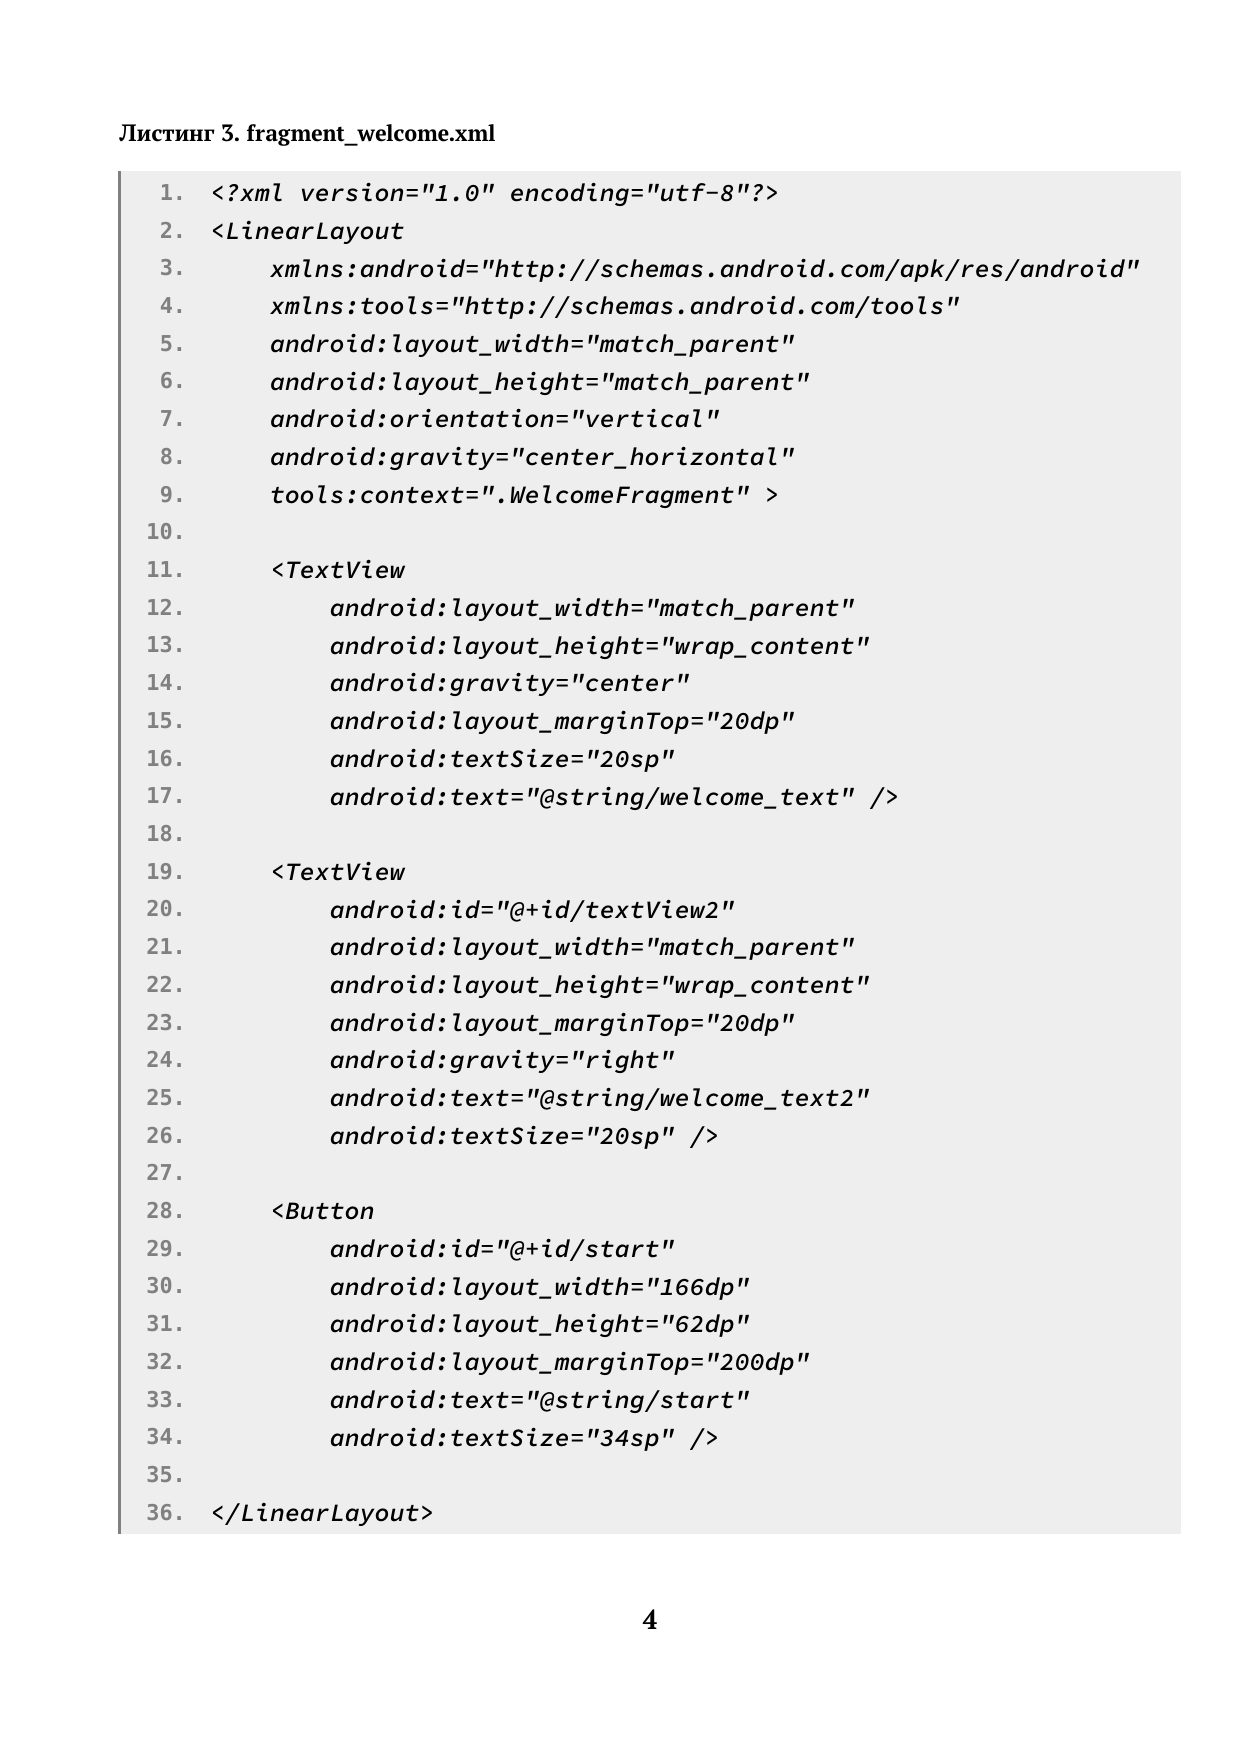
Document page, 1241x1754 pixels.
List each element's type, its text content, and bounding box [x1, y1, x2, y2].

list android:layout_height="wrap_content" [121, 624, 1181, 661]
list android:layout_marginTop="200dp" [121, 1340, 1181, 1377]
list android:id="@+id/start" [121, 1227, 1181, 1264]
list xmlns:tools="http://schemas.android.com/tools" [121, 284, 1181, 322]
list </LinearLayout> [121, 1491, 1181, 1534]
list android:layout_width="match_parent" [121, 586, 1181, 623]
list android:textSize="34sp" /> [121, 1416, 1181, 1453]
list android:orientation="vertical" [121, 397, 1181, 435]
list <?xml version="1.0" encoding="utf-8"?> [121, 171, 1181, 208]
list android:gravity="right" [121, 1038, 1181, 1076]
list <LinearLayout [121, 209, 1181, 246]
list android:layout_width="166dp" [121, 1265, 1181, 1302]
list tools:context=".WelcomeFragment" > [121, 473, 1181, 510]
list android:layout_width="match_parent" [121, 322, 1181, 359]
list android:textSize="20sp" /> [121, 1114, 1181, 1151]
list android:text="@string/welcome_text" /> [121, 774, 1181, 812]
list android:layout_height="wrap_content" [121, 963, 1181, 1000]
text Листинг 3. fragment_welcome.xml [118, 118, 1181, 147]
list <Button [121, 1189, 1181, 1227]
list android:layout_height="62dp" [121, 1302, 1181, 1340]
list android:layout_marginTop="20dp" [121, 1001, 1181, 1038]
list android:gravity="center_horizontal" [121, 435, 1181, 472]
list android:layout_width="match_parent" [121, 925, 1181, 963]
list android:id="@+id/textView2" [121, 888, 1181, 925]
list android:layout_height="match_parent" [121, 360, 1181, 397]
list android:text="@string/welcome_text2" [121, 1076, 1181, 1113]
list xmlns:android="http://schemas.android.com/apk/res/android" [121, 247, 1181, 284]
list android:gravity="center" [121, 661, 1181, 699]
list android:text="@string/start" [121, 1378, 1181, 1415]
list android:layout_marginTop="20dp" [121, 699, 1181, 736]
list <TextView [121, 548, 1181, 586]
list android:textSize="20sp" [121, 737, 1181, 774]
list <TextView [121, 850, 1181, 887]
